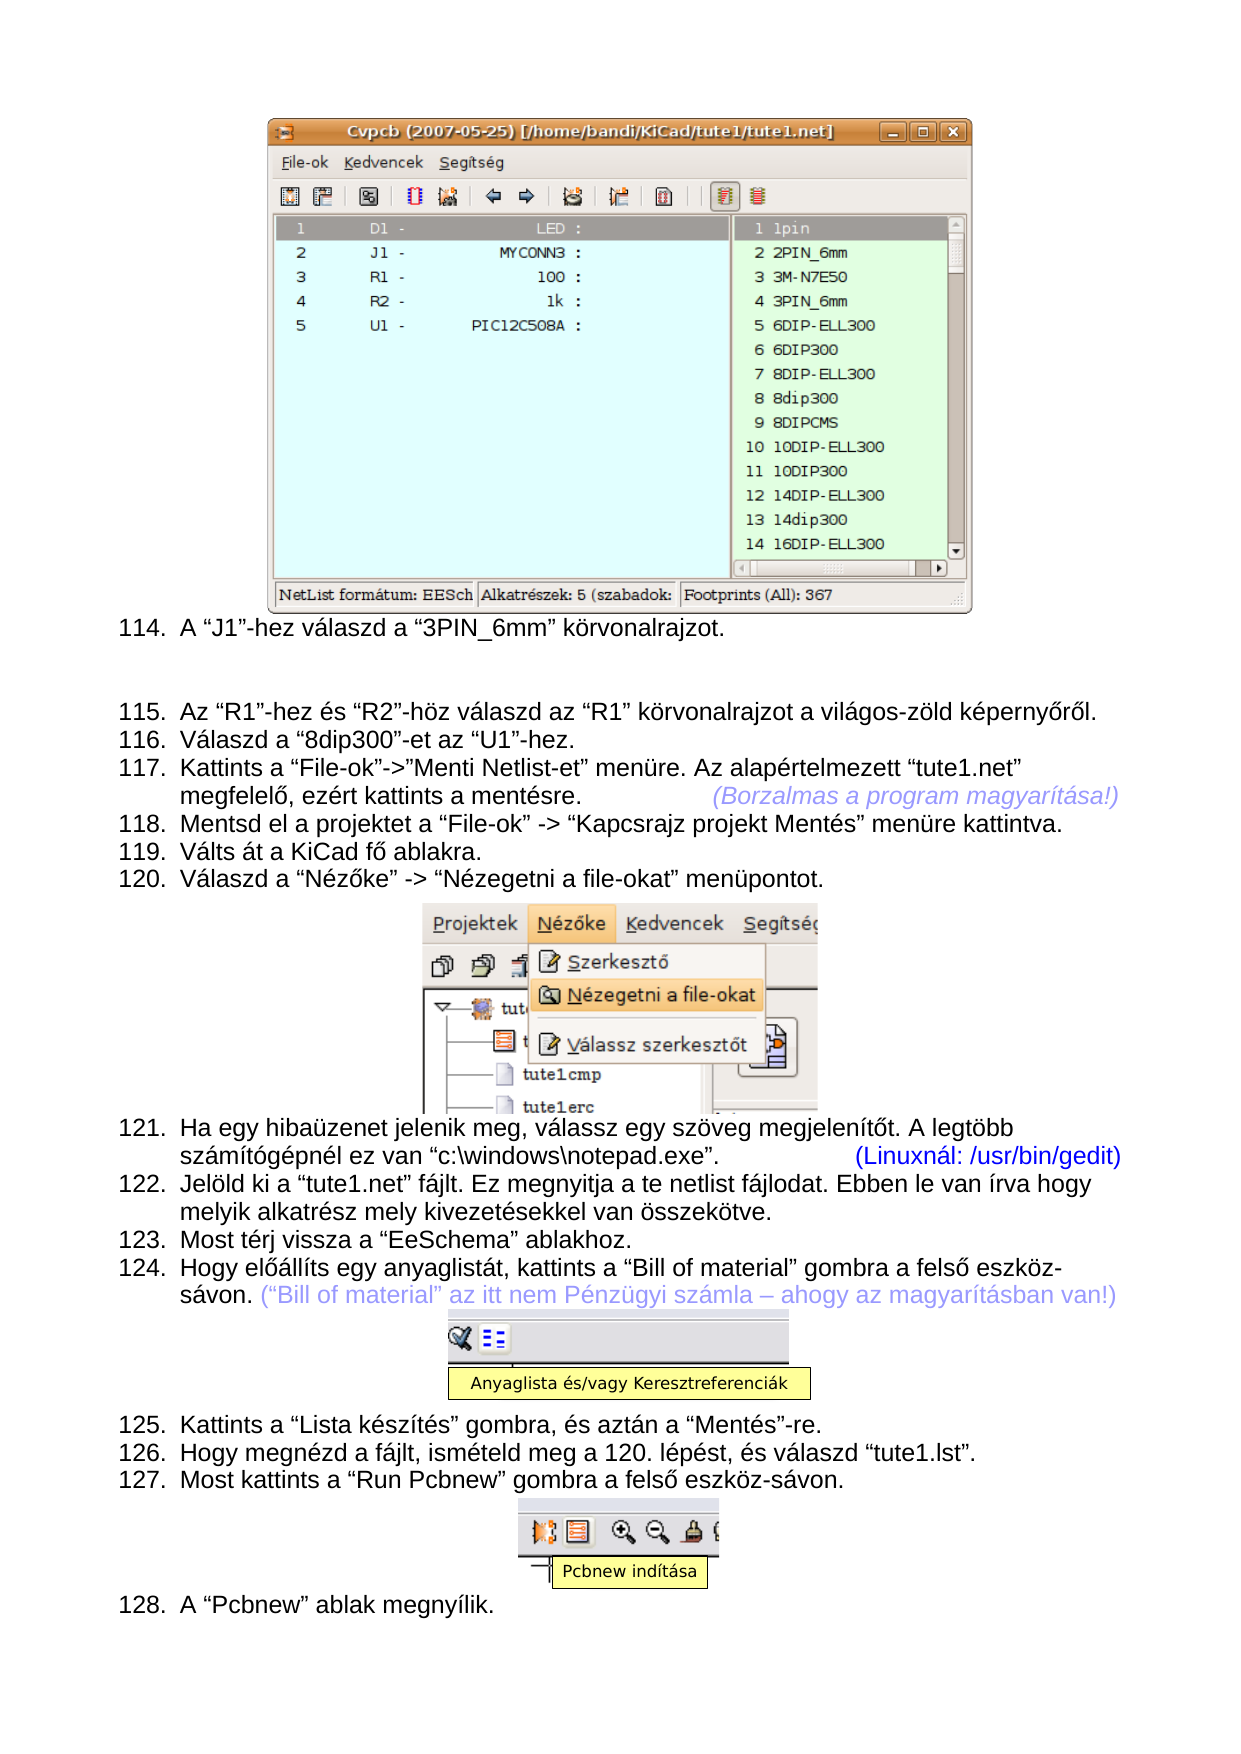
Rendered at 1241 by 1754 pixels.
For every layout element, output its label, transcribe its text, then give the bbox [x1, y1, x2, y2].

list Most kattints a “Run Pcbnew” gombra a felső eszköz-sávon. [118, 1466, 1122, 1494]
list Hogy megnézd a fájlt, ismételd meg a 120. lépést, és válaszd “tute1.lst”. [118, 1438, 1122, 1466]
list Válts át a KiCad fő ablakra. [118, 837, 1122, 865]
list Jelöld ki a “tute1.net” fájlt. Ez megnyitja a te netlist fájlodat. Ebben le van írva hogy melyik alkatrész mely kivezetésekkel van összekötve. [118, 1170, 1122, 1226]
list Most térj vissza a “EeSchema” ablakhoz. [118, 1226, 1122, 1253]
list A “Pcbnew” ablak megnyílik. [118, 1494, 1122, 1619]
list Ha egy hibaüzenet jelenik meg, válassz egy szöveg megjelenítőt. A legtöbb számítógépnél ez van “c:\windows\notepad.exe”. (Linuxnál: /usr/bin/gedit) [118, 893, 1122, 1170]
list Kattints a “Lista készítés” gombra, és aztán a “Mentés”-re. [118, 1309, 1122, 1438]
list Válaszd a “8dip300”-et az “U1”-hez. [118, 726, 1122, 754]
list Az “R1”-hez és “R2”-höz válaszd az “R1” körvonalrajzot a világos-zöld képernyőről. [118, 698, 1122, 726]
list Kattints a “File-ok”->”Menti Netlist-et” menüre. Az alapértelmezett “tute1.net” megfelelő, ezért kattints a mentésre. (Borzalmas a program magyarítása!) [118, 754, 1122, 809]
picture [422, 903, 818, 1114]
picture [267, 118, 973, 614]
list A “J1”-hez válaszd a “3PIN_6mm” körvonalrajzot. [118, 118, 1122, 642]
list Hogy előállíts egy anyaglistát, kattints a “Bill of material” gombra a felső eszköz-sávon. (“Bill of material” az itt nem Pénzügyi számla – ahogy az magyarításban van!) [118, 1253, 1122, 1309]
list Mentsd el a projektet a “File-ok” -> “Kapcsrajz projekt Mentés” menüre kattintva. [118, 809, 1122, 837]
list Válaszd a “Nézőke” -> “Nézegetni a file-okat” menüpontot. [118, 865, 1122, 893]
